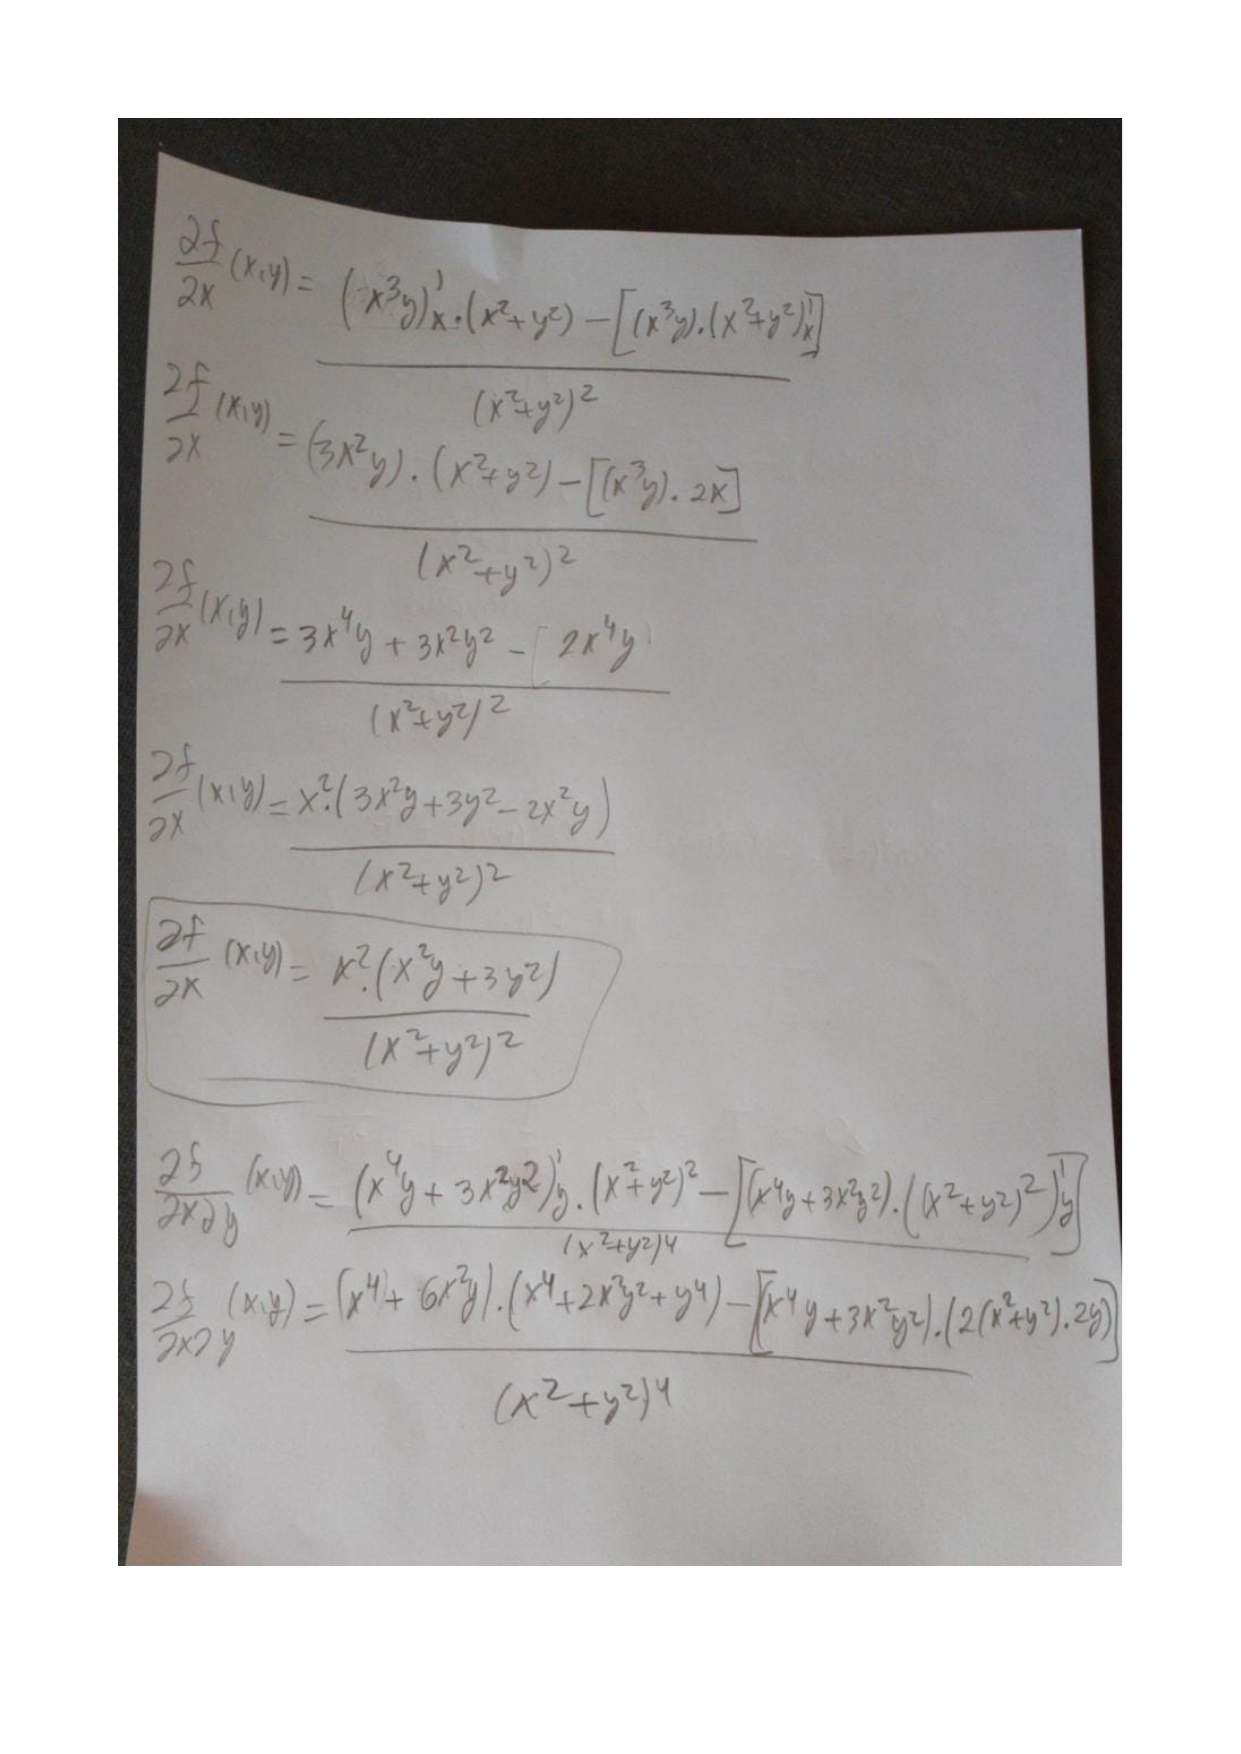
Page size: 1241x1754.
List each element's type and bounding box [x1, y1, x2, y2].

picture [118, 118, 1123, 1566]
